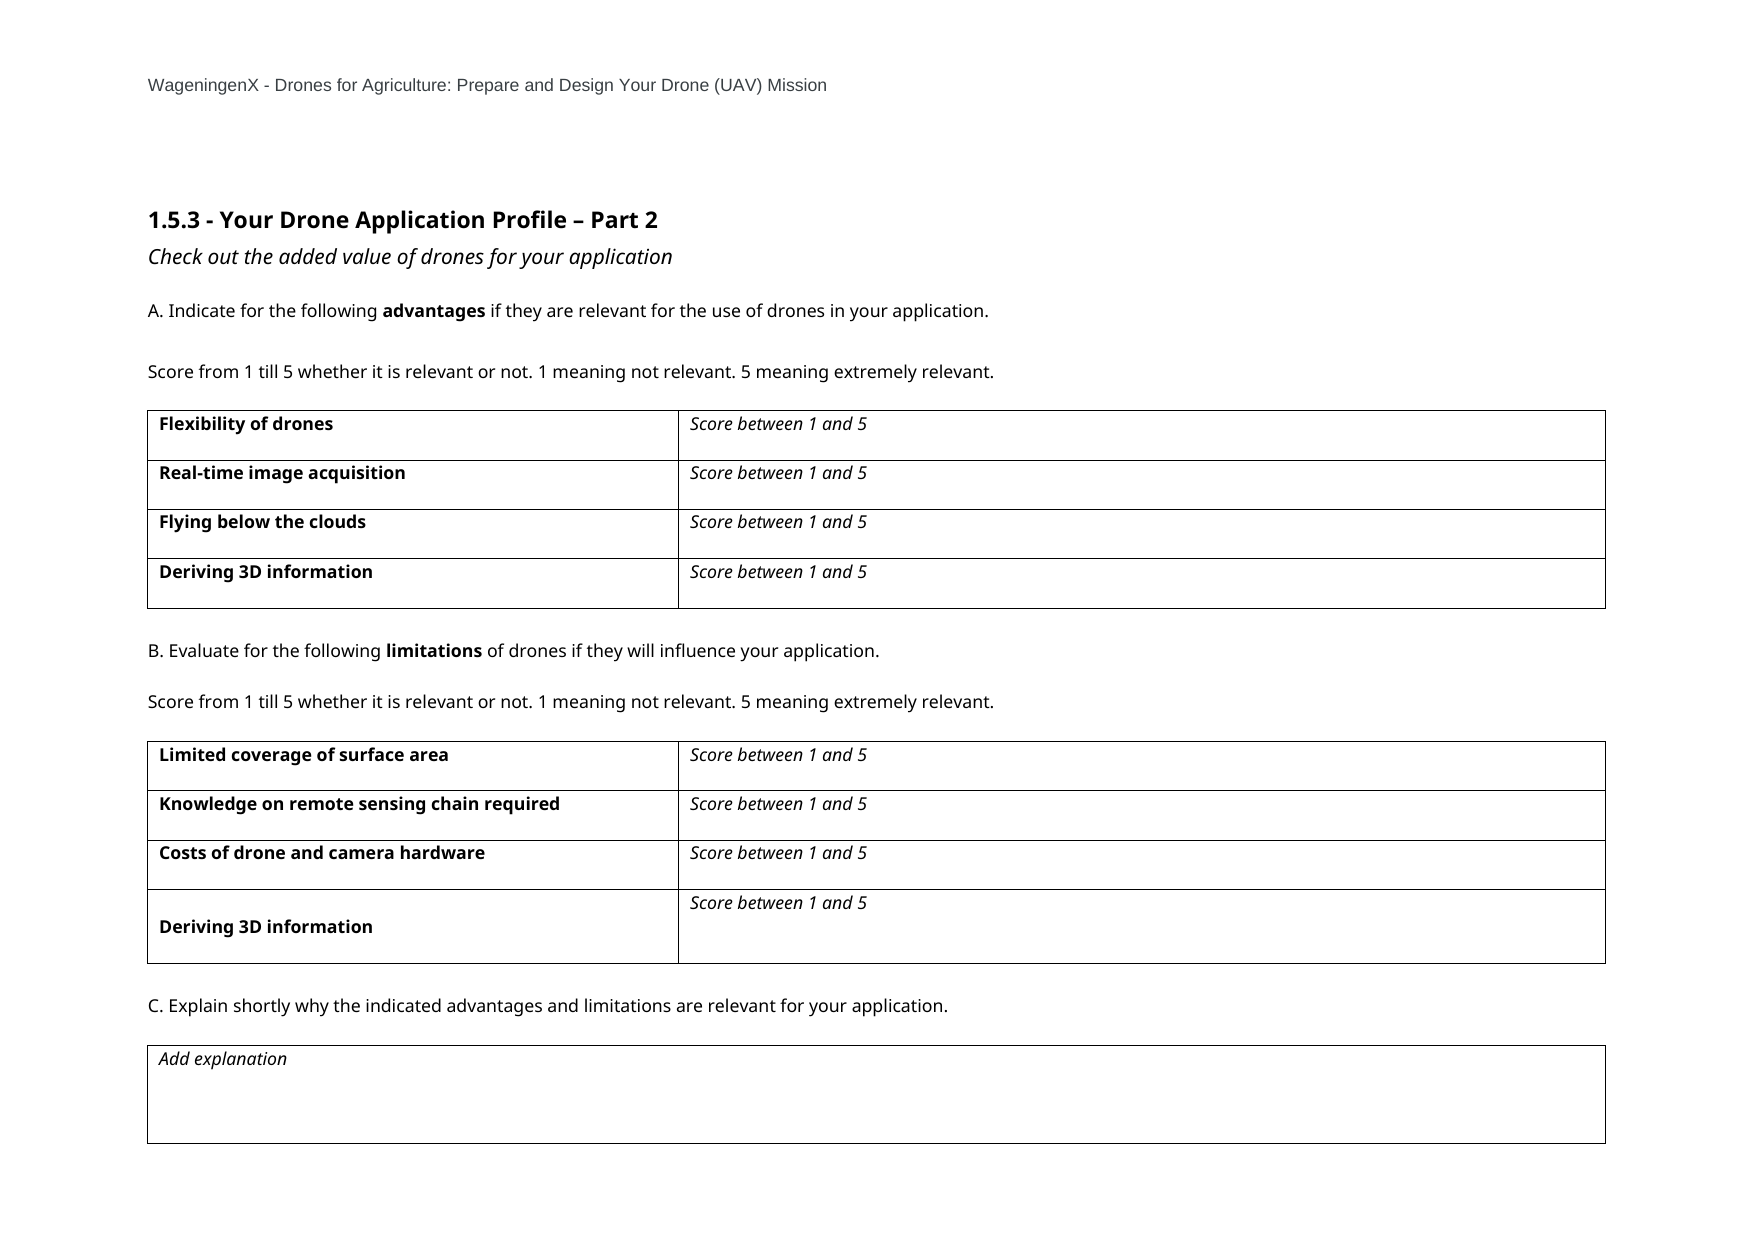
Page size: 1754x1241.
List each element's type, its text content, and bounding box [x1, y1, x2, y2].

table_cell Flying below the clouds [148, 510, 678, 558]
table_header Flexibility of drones [148, 411, 678, 459]
table_cell Score between 1 and 5 [679, 461, 1605, 509]
table_cell Score between 1 and 5 [679, 559, 1605, 608]
table_cell Score between 1 and 5 [679, 890, 1605, 963]
table_cell Score between 1 and 5 [679, 841, 1605, 889]
text A. Indicate for the following advantages if they are relevant for the use of drones in your application. Score from 1 till 5 whether it is relevant or not. 1 meaning not relevant. 5 meaning extremely relevant. [148, 299, 1606, 383]
table_header Add explanation [148, 1046, 1605, 1143]
table_header Limited coverage of surface area [148, 742, 678, 790]
table_cell Real-time image acquisition [148, 461, 678, 509]
table_cell Costs of drone and camera hardware [148, 841, 678, 889]
text Score from 1 till 5 whether it is relevant or not. 1 meaning not relevant. 5 meaning extremely relevant. [148, 690, 1606, 714]
text B. Evaluate for the following limitations of drones if they will influence your application. [148, 609, 1606, 663]
table_header Score between 1 and 5 [679, 411, 1605, 459]
table_header Score between 1 and 5 [679, 742, 1605, 790]
table_cell Deriving 3D information [148, 559, 678, 608]
table_cell Knowledge on remote sensing chain required [148, 791, 678, 840]
table_cell Score between 1 and 5 [679, 510, 1605, 558]
table_cell Score between 1 and 5 [679, 791, 1605, 840]
text C. Explain shortly why the indicated advantages and limitations are relevant for your application. [148, 964, 1606, 1018]
text 1.5.3 - Your Drone Application Profile – Part 2 Check out the added value of drones for your application [148, 204, 1606, 271]
table_cell Deriving 3D information [148, 890, 678, 963]
